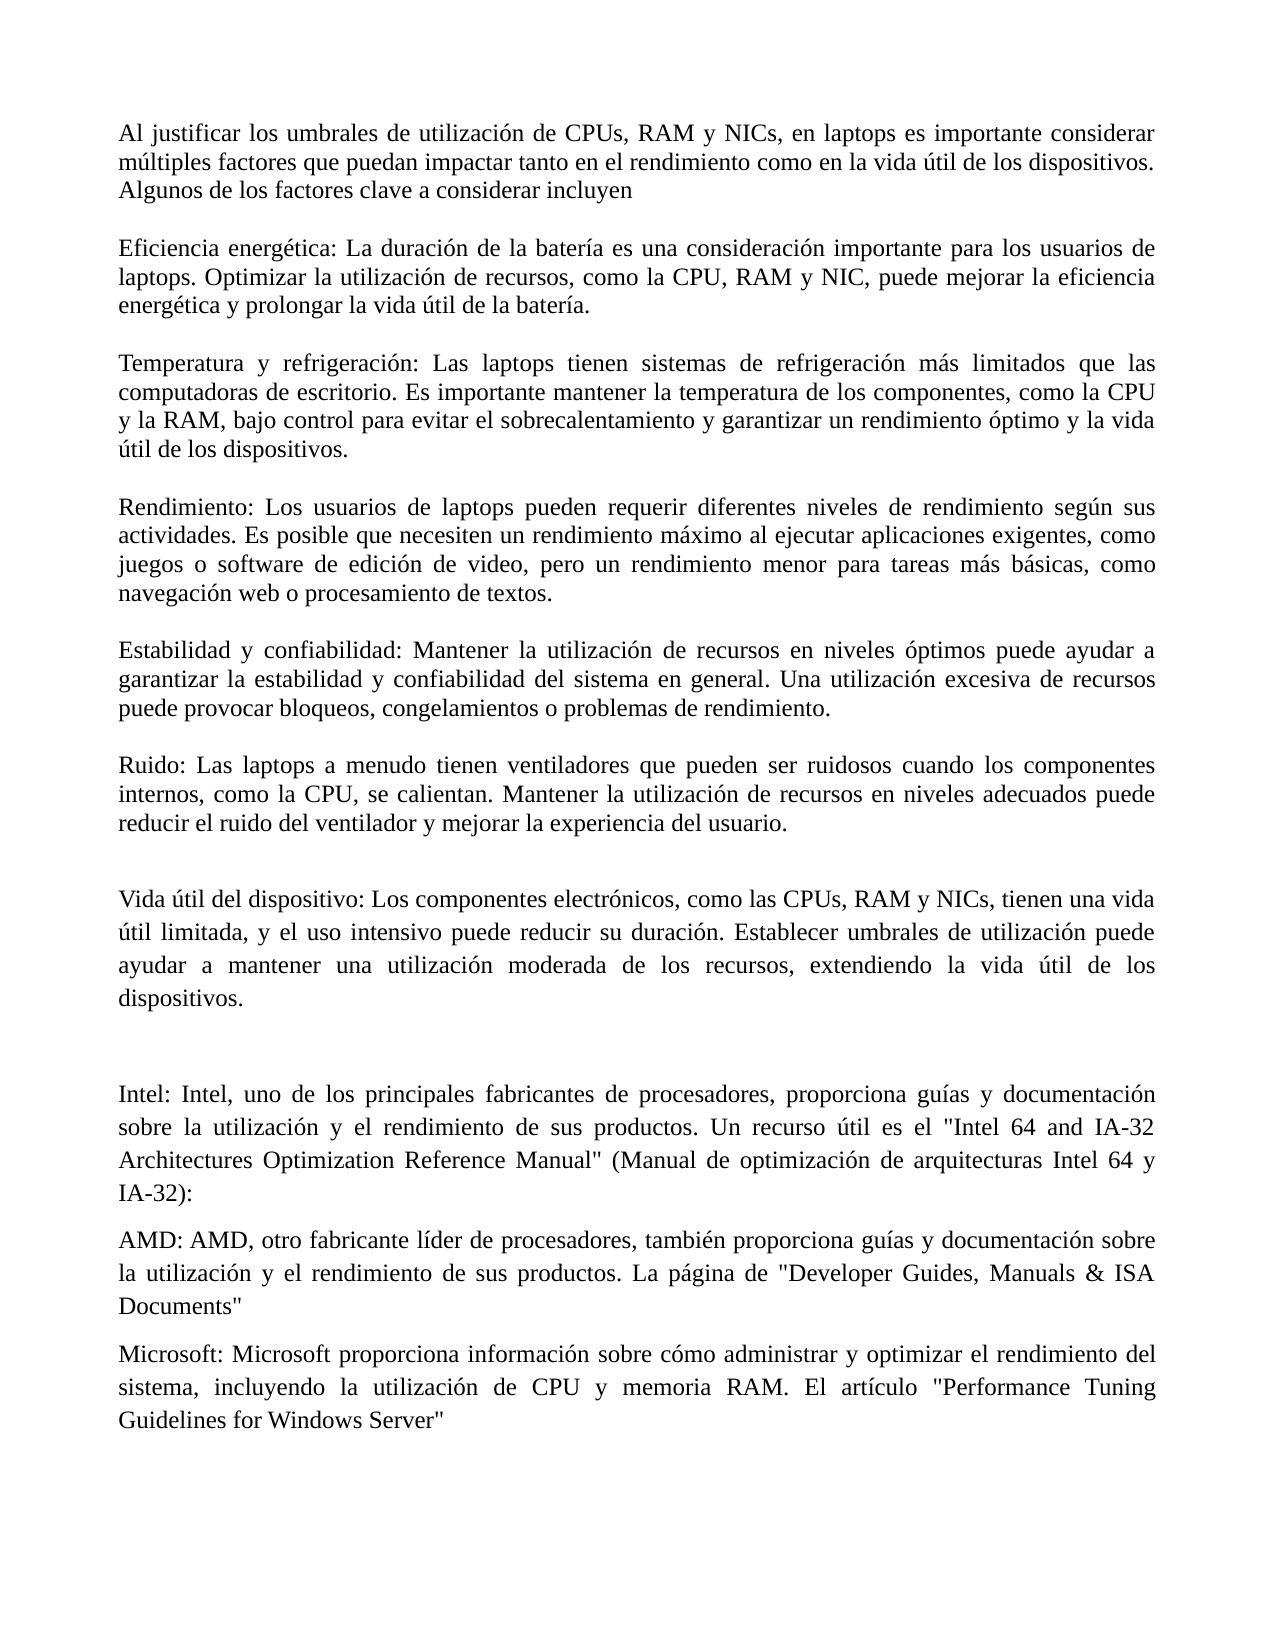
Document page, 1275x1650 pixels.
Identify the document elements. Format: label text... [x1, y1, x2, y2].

text Eficiencia energética: La duración de la batería es una consideración importante para los usuarios de laptops. Optimizar la utilización de recursos, como la CPU, RAM y NIC, puede mejorar la eficiencia energética y prolongar la vida útil de la batería. [118, 233, 1157, 319]
text AMD: AMD, otro fabricante líder de procesadores, también proporciona guías y documentación sobre la utilización y el rendimiento de sus productos. La página de "Developer Guides, Manuals & ISA Documents" [118, 1225, 1157, 1320]
text Intel: Intel, uno de los principales fabricantes de procesadores, proporciona guías y documentación sobre la utilización y el rendimiento de sus productos. Un recurso útil es el "Intel 64 and IA-32 Architectures Optimization Reference Manual" (Manual de optimización de arquitecturas Intel 64 y IA-32): [118, 1079, 1157, 1207]
text Estabilidad y confiabilidad: Mantener la utilización de recursos en niveles óptimos puede ayudar a garantizar la estabilidad y confiabilidad del sistema en general. Una utilización excesiva de recursos puede provocar bloqueos, congelamientos o problemas de rendimiento. [118, 636, 1157, 722]
text Microsoft: Microsoft proporciona información sobre cómo administrar y optimizar el rendimiento del sistema, incluyendo la utilización de CPU y memoria RAM. El artículo "Performance Tuning Guidelines for Windows Server" [118, 1339, 1157, 1434]
text Al justificar los umbrales de utilización de CPUs, RAM y NICs, en laptops es importante considerar múltiples factores que puedan impactar tanto en el rendimiento como en la vida útil de los dispositivos. Algunos de los factores clave a considerar incluyen [118, 118, 1157, 204]
text Ruido: Las laptops a menudo tienen ventiladores que pueden ser ruidosos cuando los componentes internos, como la CPU, se calientan. Mantener la utilización de recursos en niveles adecuados puede reducir el ruido del ventilador y mejorar la experiencia del usuario. [118, 751, 1157, 837]
text Temperatura y refrigeración: Las laptops tienen sistemas de refrigeración más limitados que las computadoras de escritorio. Es importante mantener la temperatura de los componentes, como la CPU y la RAM, bajo control para evitar el sobrecalentamiento y garantizar un rendimiento óptimo y la vida útil de los dispositivos. [118, 348, 1157, 463]
text Rendimiento: Los usuarios de laptops pueden requerir diferentes niveles de rendimiento según sus actividades. Es posible que necesiten un rendimiento máximo al ejecutar aplicaciones exigentes, como juegos o software de edición de video, pero un rendimiento menor para tareas más básicas, como navegación web o procesamiento de textos. [118, 492, 1157, 607]
text Vida útil del dispositivo: Los componentes electrónicos, como las CPUs, RAM y NICs, tienen una vida útil limitada, y el uso intensivo puede reducir su duración. Establecer umbrales de utilización puede ayudar a mantener una utilización moderada de los recursos, extendiendo la vida útil de los dispositivos. [118, 884, 1157, 1012]
